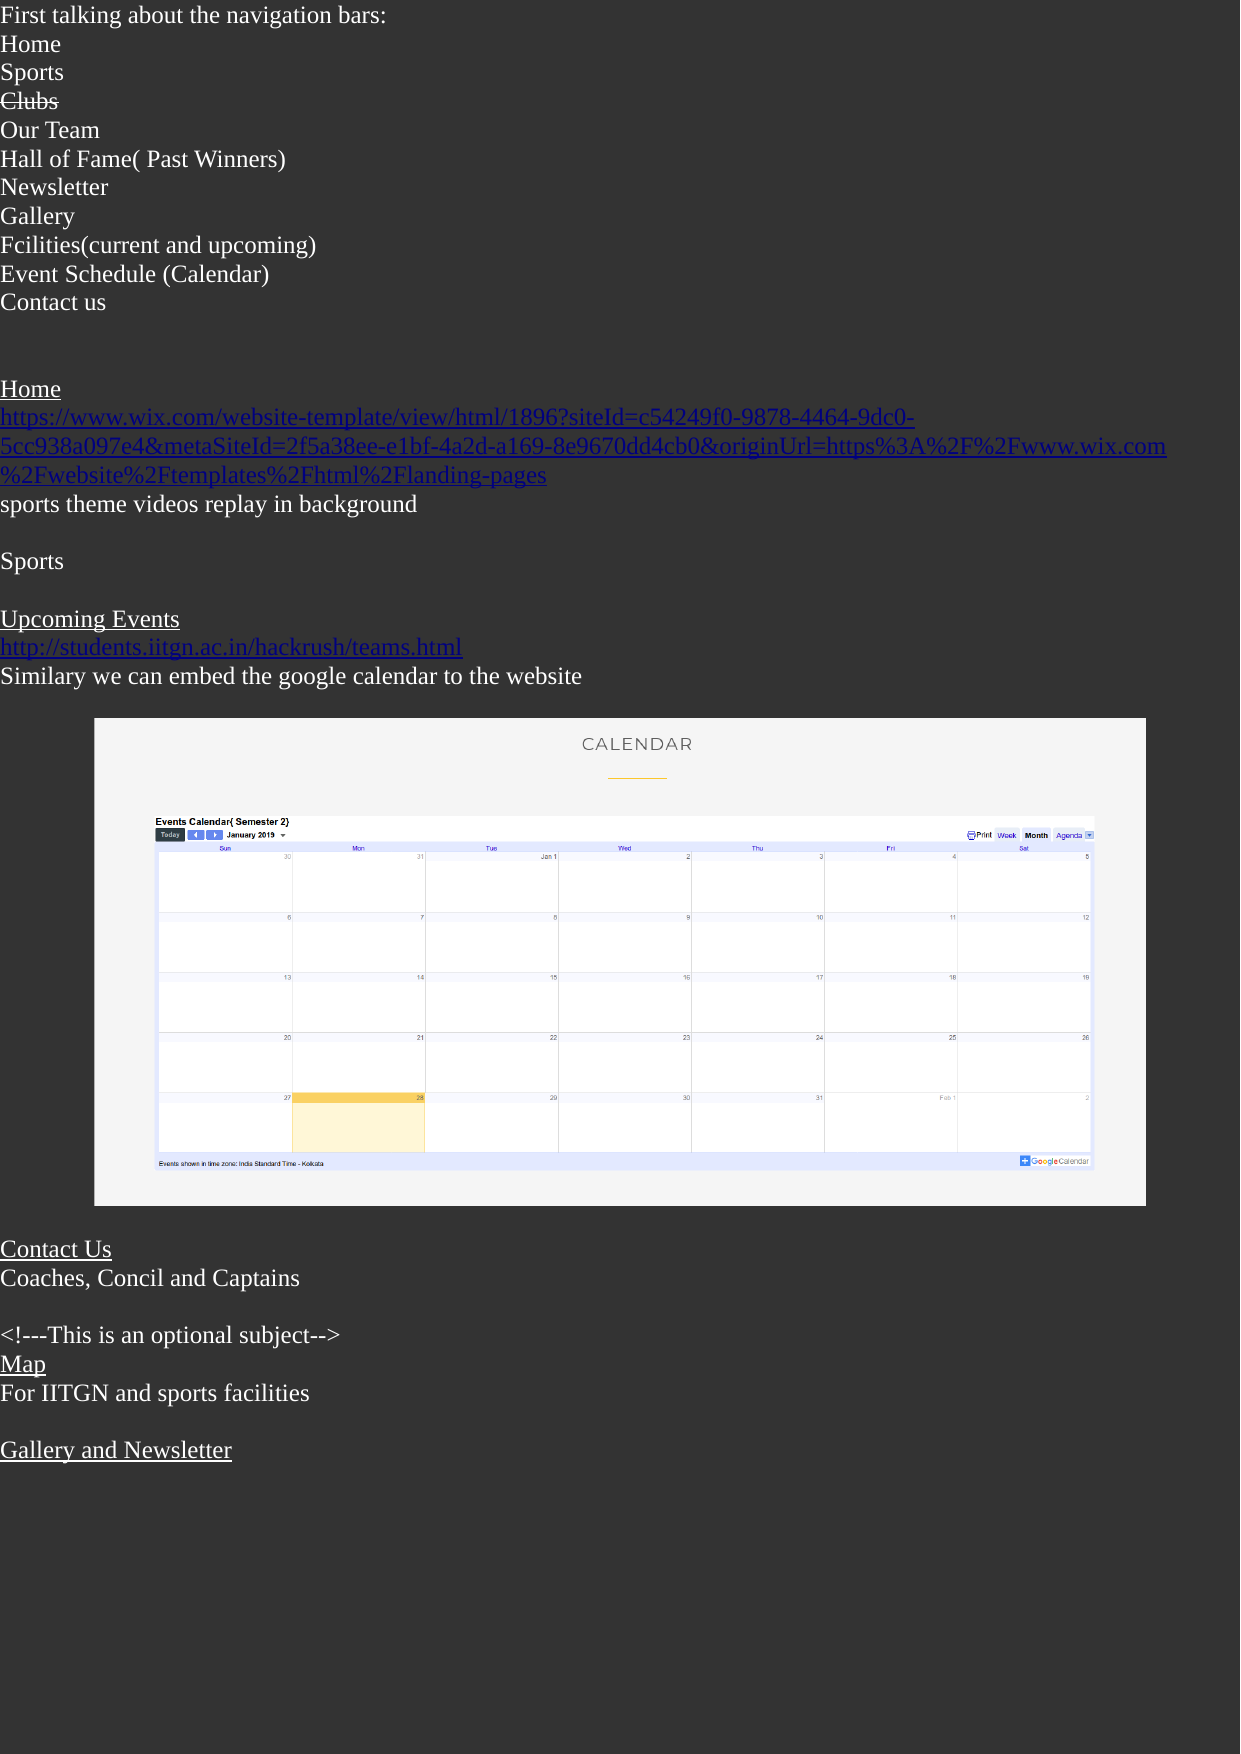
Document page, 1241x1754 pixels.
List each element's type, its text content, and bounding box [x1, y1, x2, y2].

text <!---This is an optional subject--> [0, 1320, 1240, 1349]
picture [94, 718, 1146, 1206]
text Upcoming Events [0, 604, 1240, 632]
text Home [0, 29, 1240, 57]
text Event Schedule (Calendar) [0, 259, 1240, 287]
text For IITGN and sports facilities [0, 1378, 1240, 1407]
text Sports [0, 546, 1240, 575]
text Newsletter [0, 172, 1240, 201]
text Our Team [0, 115, 1240, 144]
text sports theme videos replay in background [0, 489, 1240, 517]
text Map [0, 1349, 1240, 1378]
text Similary we can embed the google calendar to the website [0, 661, 1240, 690]
text http://students.iitgn.ac.in/hackrush/teams.html [0, 632, 1240, 661]
text Home [0, 374, 1240, 402]
text Fcilities(current and upcoming) [0, 230, 1240, 259]
text Gallery [0, 201, 1240, 230]
text Gallery and Newsletter [0, 1435, 1240, 1464]
text Clubs [0, 86, 1240, 115]
text First talking about the navigation bars: [0, 0, 1240, 29]
text Sports [0, 57, 1240, 86]
text Coaches, Concil and Captains [0, 1263, 1240, 1292]
text Contact Us [0, 1234, 1240, 1263]
text Contact us [0, 287, 1240, 316]
text https://www.wix.com/website-template/view/html/1896?siteId=c54249f0-9878-4464-9dc0-5cc938a097e4&metaSiteId=2f5a38ee-e1bf-4a2d-a169-8e9670dd4cb0&originUrl=https%3A%2F%2Fwww.wix.com%2Fwebsite%2Ftemplates%2Fhtml%2Flanding-pages [0, 402, 1240, 489]
text Hall of Fame( Past Winners) [0, 144, 1240, 172]
